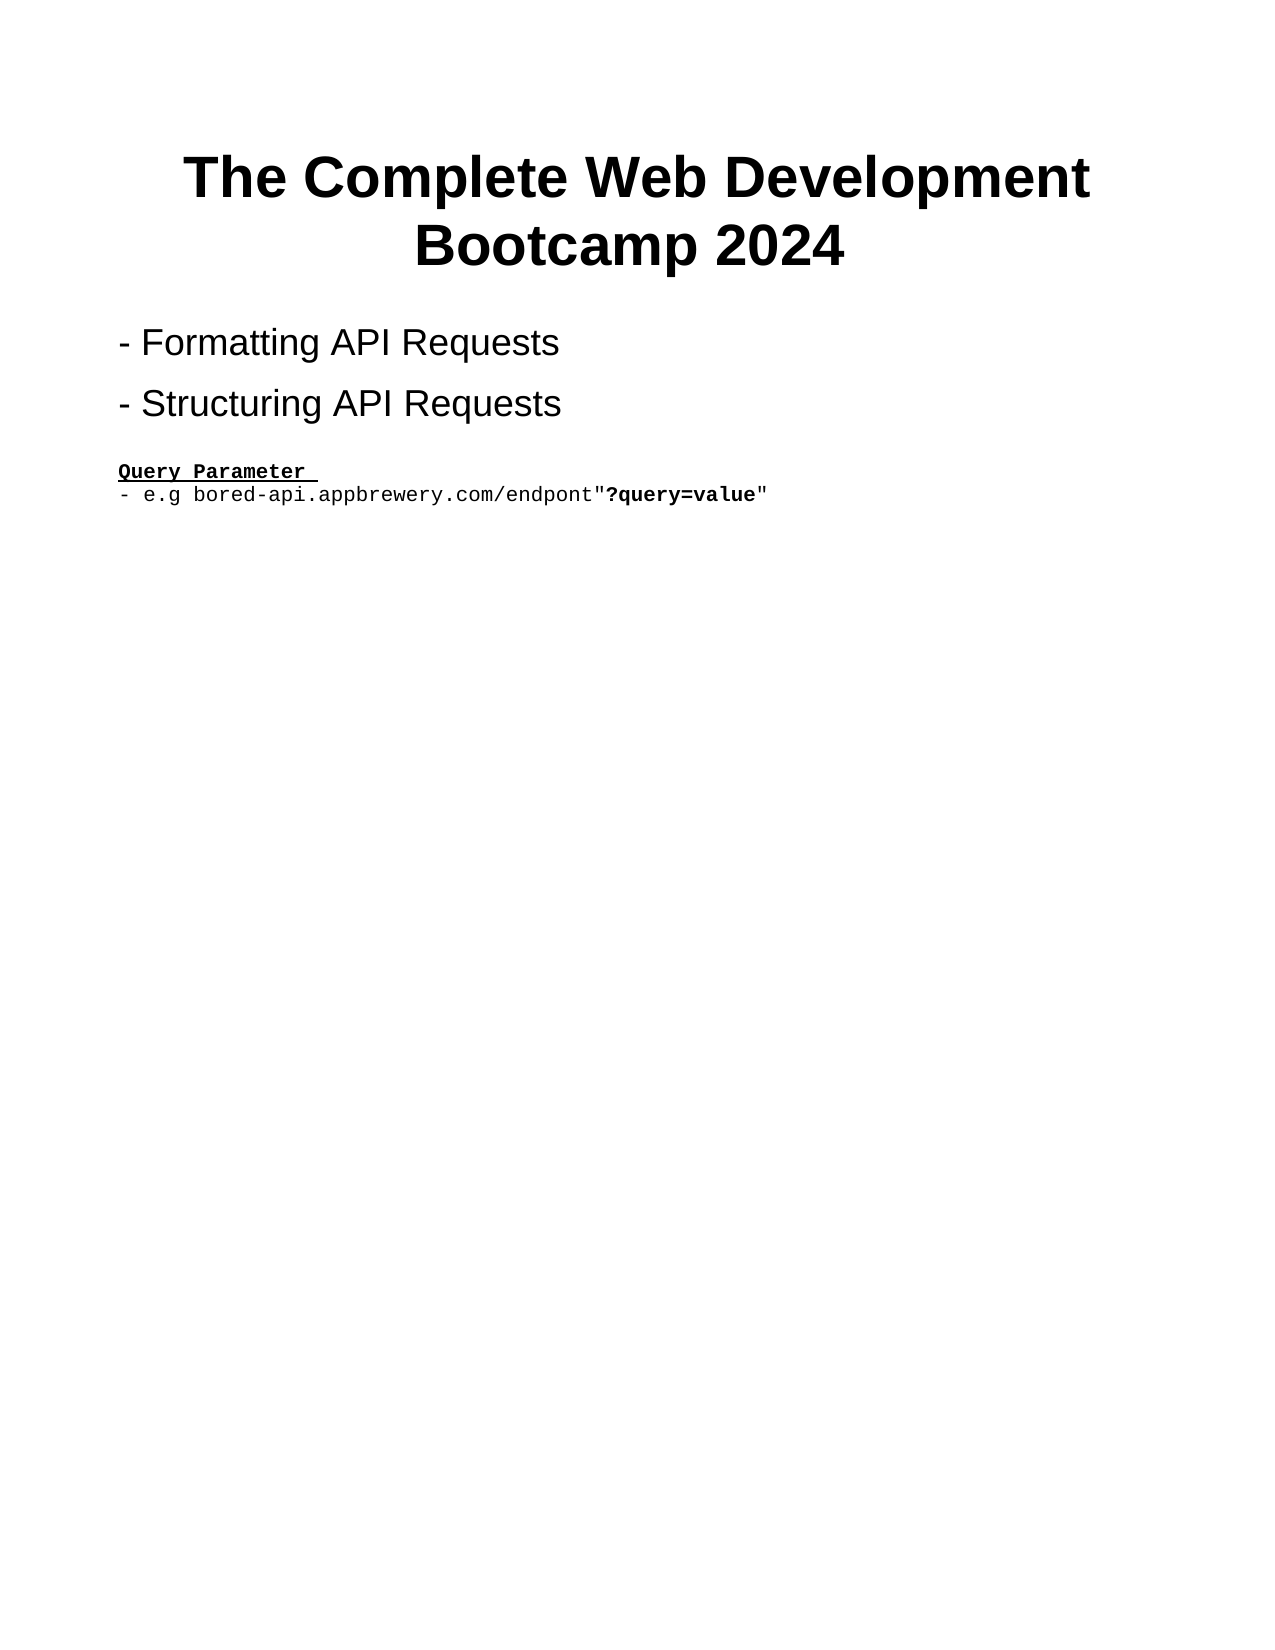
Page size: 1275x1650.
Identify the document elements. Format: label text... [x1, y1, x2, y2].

title The Complete Web Development Bootcamp 2024 [118, 143, 1157, 277]
subtitle - Formatting API Requests [118, 320, 1157, 363]
subtitle - Structuring API Requests [118, 382, 1157, 425]
text - e.g bored-api.appbrewery.com/endpont"?query=value" [118, 484, 1157, 508]
text Query Parameter [118, 461, 1157, 484]
